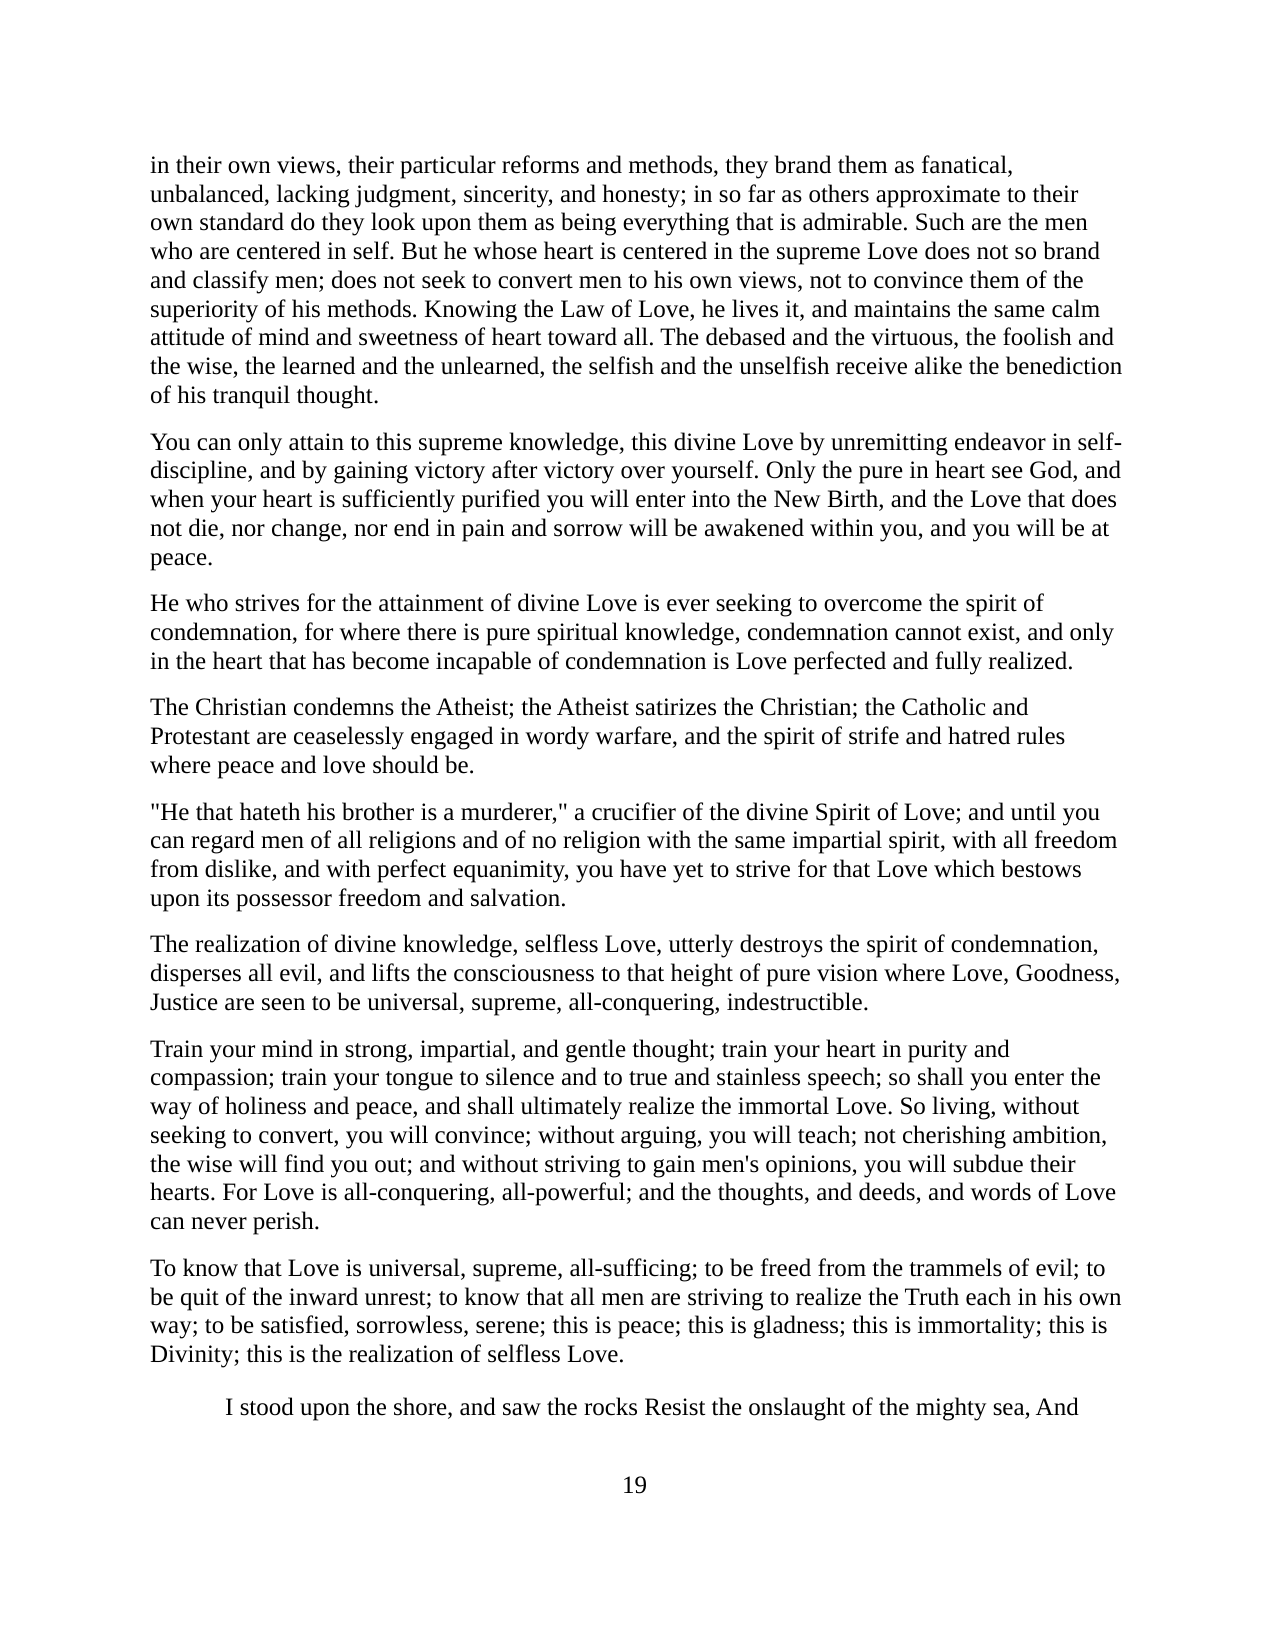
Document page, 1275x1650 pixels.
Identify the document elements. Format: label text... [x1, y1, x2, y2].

text I stood upon the shore, and saw the rocks Resist the onslaught of the mighty sea, And [225, 1392, 1125, 1421]
text The Christian condemns the Atheist; the Atheist satirizes the Christian; the Catholic and Protestant are ceaselessly engaged in wordy warfare, and the spirit of strife and hatred rules where peace and love should be. [150, 692, 1125, 779]
text "He that hateth his brother is a murderer," a crucifier of the divine Spirit of Love; and until you can regard men of all religions and of no religion with the same impartial spirit, with all freedom from dislike, and with perfect equanimity, you have yet to strive for that Love which bestows upon its possessor freedom and salvation. [150, 797, 1125, 912]
text Train your mind in strong, impartial, and gentle thought; train your heart in purity and compassion; train your tongue to silence and to true and stainless speech; so shall you enter the way of holiness and peace, and shall ultimately realize the immortal Love. So living, without seeking to convert, you will convince; without arguing, you will teach; not cherishing ambition, the wise will find you out; and without striving to gain men's opinions, you will subdue their hearts. For Love is all-conquering, all-powerful; and the thoughts, and deeds, and words of Love can never perish. [150, 1034, 1125, 1235]
text He who strives for the attainment of divine Love is ever seeking to overcome the spirit of condemnation, for where there is pure spiritual knowledge, condemnation cannot exist, and only in the heart that has become incapable of condemnation is Love perfected and fully realized. [150, 588, 1125, 674]
text To know that Love is universal, supreme, all-sufficing; to be freed from the trammels of evil; to be quit of the inward unrest; to know that all men are striving to realize the Truth each in his own way; to be satisfied, sorrowless, serene; this is peace; this is gladness; this is immortality; this is Divinity; this is the realization of selfless Love. [150, 1253, 1125, 1368]
text The realization of divine knowledge, selfless Love, utterly destroys the spirit of condemnation, disperses all evil, and lifts the consciousness to that height of pure vision where Love, Goodness, Justice are seen to be universal, supreme, all-conquering, indestructible. [150, 929, 1125, 1016]
text in their own views, their particular reforms and methods, they brand them as fanatical, unbalanced, lacking judgment, sincerity, and honesty; in so far as others approximate to their own standard do they look upon them as being everything that is admirable. Such are the men who are centered in self. But he whose heart is centered in the supreme Love does not so brand and classify men; does not seek to convert men to his own views, not to convince them of the superiority of his methods. Knowing the Law of Love, he lives it, and maintains the same calm attitude of mind and sweetness of heart toward all. The debased and the virtuous, the foolish and the wise, the learned and the unlearned, the selfish and the unselfish receive alike the benediction of his tranquil thought. [150, 150, 1125, 409]
text You can only attain to this supreme knowledge, this divine Love by unremitting endeavor in self-discipline, and by gaining victory after victory over yourself. Only the pure in heart see God, and when your heart is sufficiently purified you will enter into the New Birth, and the Love that does not die, nor change, nor end in pain and sorrow will be awakened within you, and you will be at peace. [150, 427, 1125, 570]
